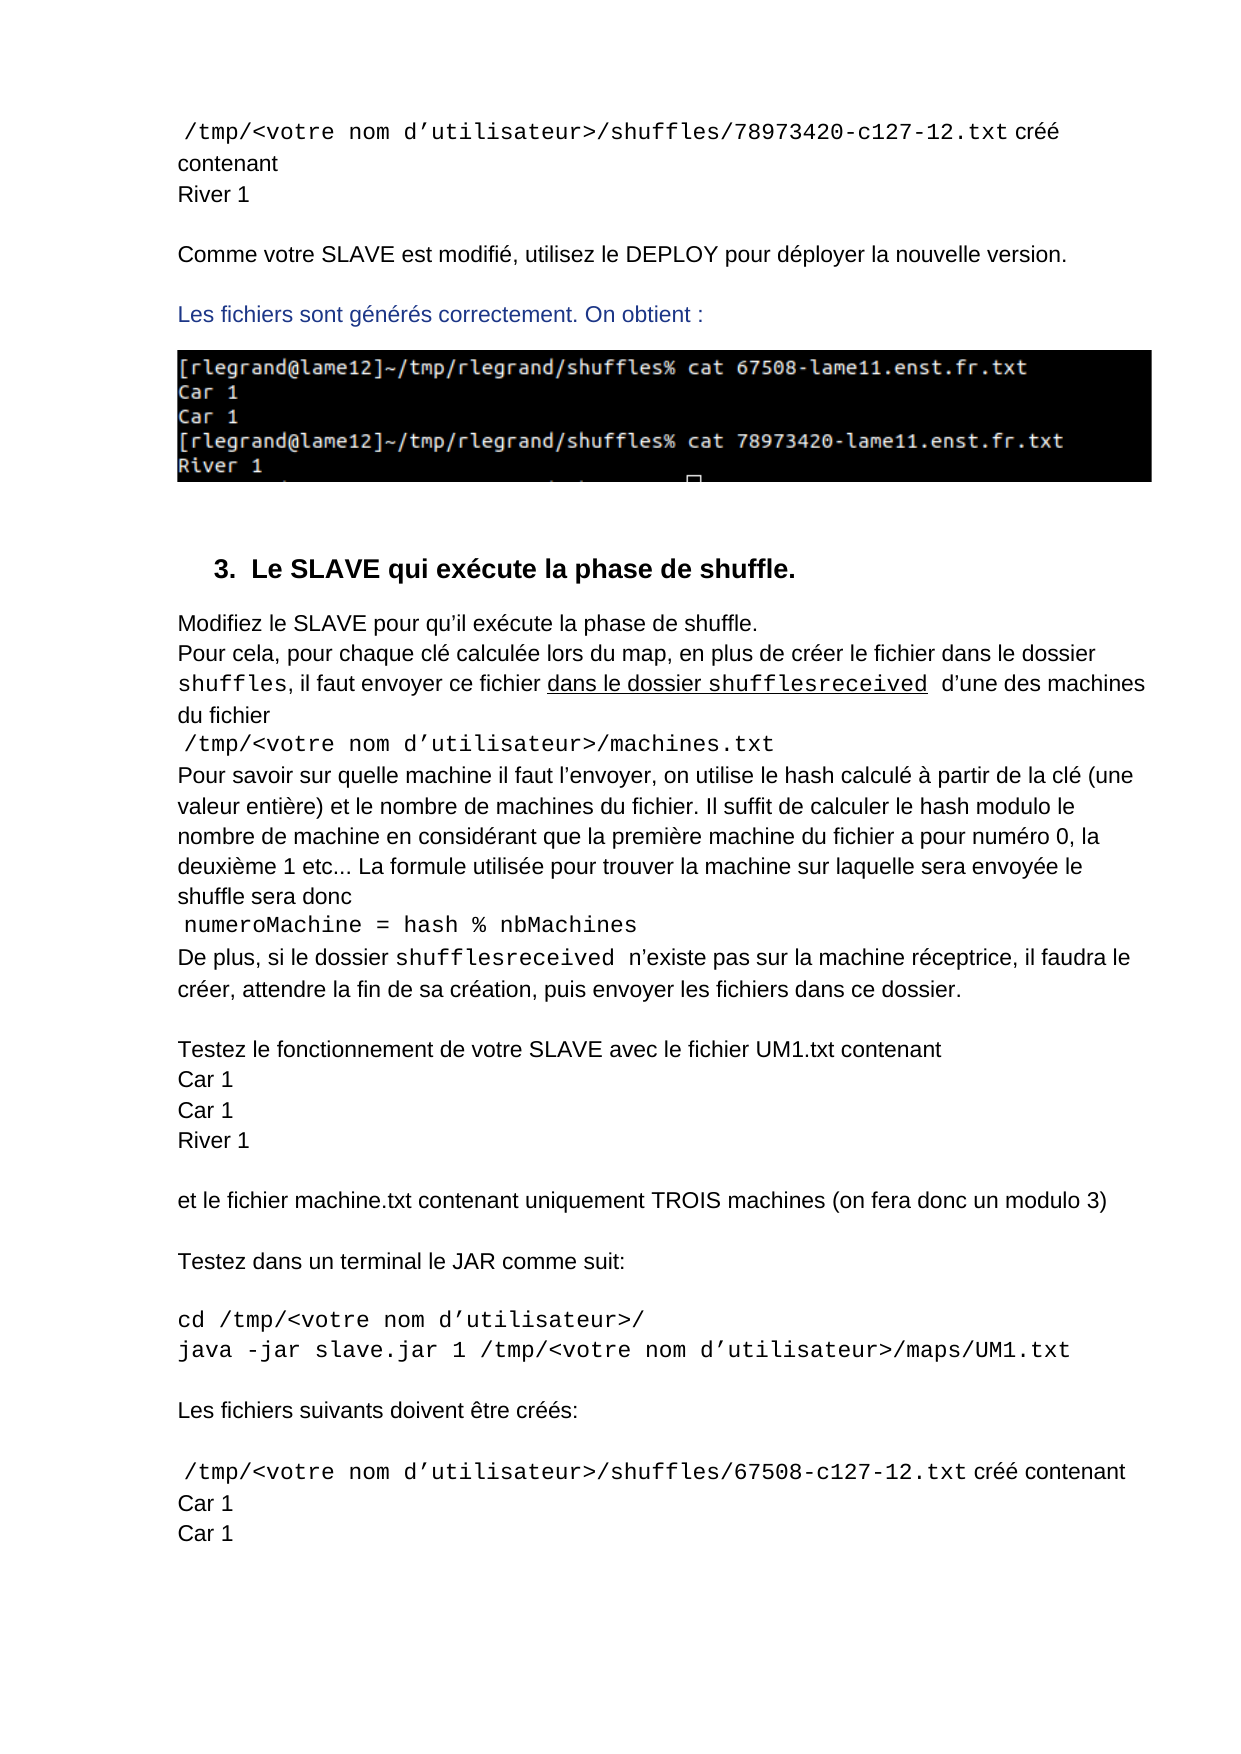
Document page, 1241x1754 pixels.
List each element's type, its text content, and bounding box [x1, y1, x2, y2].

text /tmp/<votre nom d’utilisateur>/shuffles/78973420-c127-12.txt créé contenant River 1 [177, 118, 1152, 207]
text Modifiez le SLAVE pour qu’il exécute la phase de shuffle. [177, 609, 1152, 636]
text cd /tmp/<votre nom d’utilisateur>/ java -jar slave.jar 1 /tmp/<votre nom d’utilisateur>/maps/UM1.txt Les fichiers suivants doivent être créés: [177, 1278, 1152, 1424]
text /tmp/<votre nom d’utilisateur>/machines.txt [177, 732, 1152, 758]
text Pour savoir sur quelle machine il faut l’envoyer, on utilise le hash calculé à partir de la clé (une valeur entière) et le nombre de machines du fichier. Il suffit de calculer le hash modulo le nombre de machine en considérant que la première machine du fichier a pour numéro 0, la deuxième 1 etc... La formule utilisée pour trouver la machine sur laquelle sera envoyée le shuffle sera donc [177, 762, 1152, 910]
subtitle Le SLAVE qui exécute la phase de shuffle. [213, 553, 1152, 584]
text Testez le fonctionnement de votre SLAVE avec le fichier UM1.txt contenant Car 1 Car 1 River 1 [177, 1036, 1152, 1153]
text numeroMachine = hash % nbMachines [177, 913, 1152, 939]
text Comme votre SLAVE est modifié, utilisez le DEPLOY pour déployer la nouvelle version. [177, 241, 1152, 267]
text Les fichiers sont générés correctement. On obtient : [177, 301, 1152, 328]
text Testez dans un terminal le JAR comme suit: [177, 1217, 1152, 1274]
text /tmp/<votre nom d’utilisateur>/shuffles/67508-c127-12.txt créé contenant Car 1 Car 1 [177, 1458, 1152, 1547]
text et le fichier machine.txt contenant uniquement TROIS machines (on fera donc un modulo 3) [177, 1187, 1152, 1214]
picture [177, 350, 1152, 482]
text Pour cela, pour chaque clé calculée lors du map, en plus de créer le fichier dans le dossier shuffles, il faut envoyer ce fichier dans le dossier shufflesreceived d’une des machines du fichier [177, 640, 1152, 728]
text De plus, si le dossier shufflesreceived n’existe pas sur la machine réceptrice, il faudra le créer, attendre la fin de sa création, puis envoyer les fichiers dans ce dossier. [177, 944, 1152, 1002]
